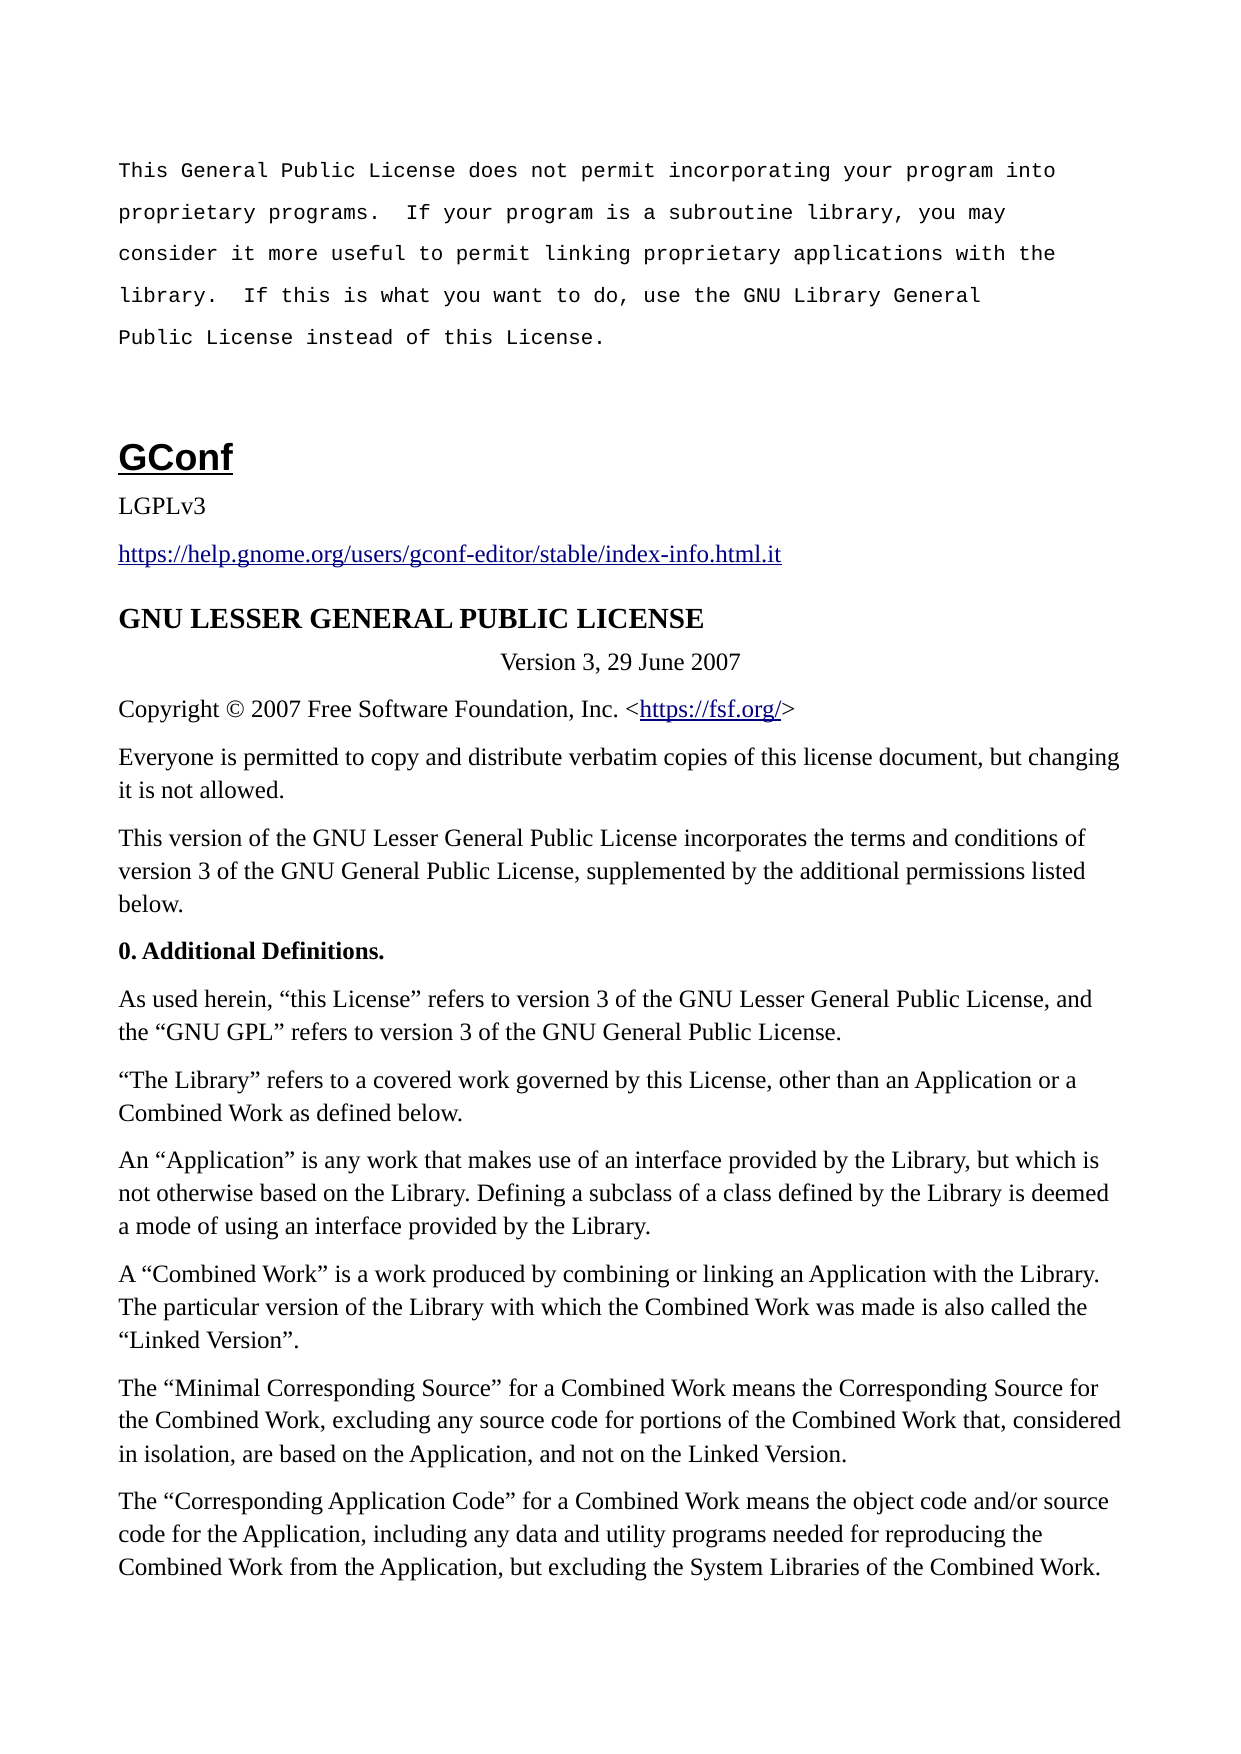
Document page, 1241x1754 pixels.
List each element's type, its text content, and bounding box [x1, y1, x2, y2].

text Everyone is permitted to copy and distribute verbatim copies of this license document, but changing it is not allowed. [118, 742, 1122, 804]
text Version 3, 29 June 2007 [118, 647, 1122, 676]
subtitle 0. Additional Definitions. [118, 936, 1122, 965]
text Copyright © 2007 Free Software Foundation, Inc. <https://fsf.org/> [118, 694, 1122, 723]
text consider it more useful to permit linking proprietary applications with the [118, 243, 1122, 267]
text The “Corresponding Application Code” for a Combined Work means the object code and/or source code for the Application, including any data and utility programs needed for reproducing the Combined Work from the Application, but excluding the System Libraries of the Combined Work. [118, 1486, 1122, 1581]
text proprietary programs. If your program is a subroutine library, you may [118, 202, 1122, 225]
text “The Library” refers to a covered work governed by this License, other than an Application or a Combined Work as defined below. [118, 1065, 1122, 1126]
text This General Public License does not permit incorporating your program into [118, 160, 1122, 183]
text library. If this is what you want to do, use the GNU Library General [118, 285, 1122, 309]
text A “Combined Work” is a work produced by combining or linking an Application with the Library. The particular version of the Library with which the Combined Work was made is also called the “Linked Version”. [118, 1259, 1122, 1354]
text https://help.gnome.org/users/gconf-editor/stable/index-info.html.it [118, 539, 1122, 567]
text An “Application” is any work that makes use of an interface provided by the Library, but which is not otherwise based on the Library. Defining a subclass of a class defined by the Library is deemed a mode of using an interface provided by the Library. [118, 1145, 1122, 1240]
text The “Minimal Corresponding Source” for a Combined Work means the Corresponding Source for the Combined Work, excluding any source code for portions of the Combined Work that, considered in isolation, are based on the Application, and not on the Linked Version. [118, 1373, 1122, 1467]
text This version of the GNU Lesser General Public License incorporates the terms and conditions of version 3 of the GNU General Public License, supplemented by the additional permissions listed below. [118, 823, 1122, 918]
subtitle GConf [118, 436, 1122, 479]
text Public License instead of this License. [118, 327, 1122, 351]
text As used herein, “this License” refers to version 3 of the GNU Lesser General Public License, and the “GNU GPL” refers to version 3 of the GNU General Public License. [118, 984, 1122, 1046]
text LGPLv3 [118, 491, 1122, 520]
subtitle GNU LESSER GENERAL PUBLIC LICENSE [118, 601, 1122, 634]
